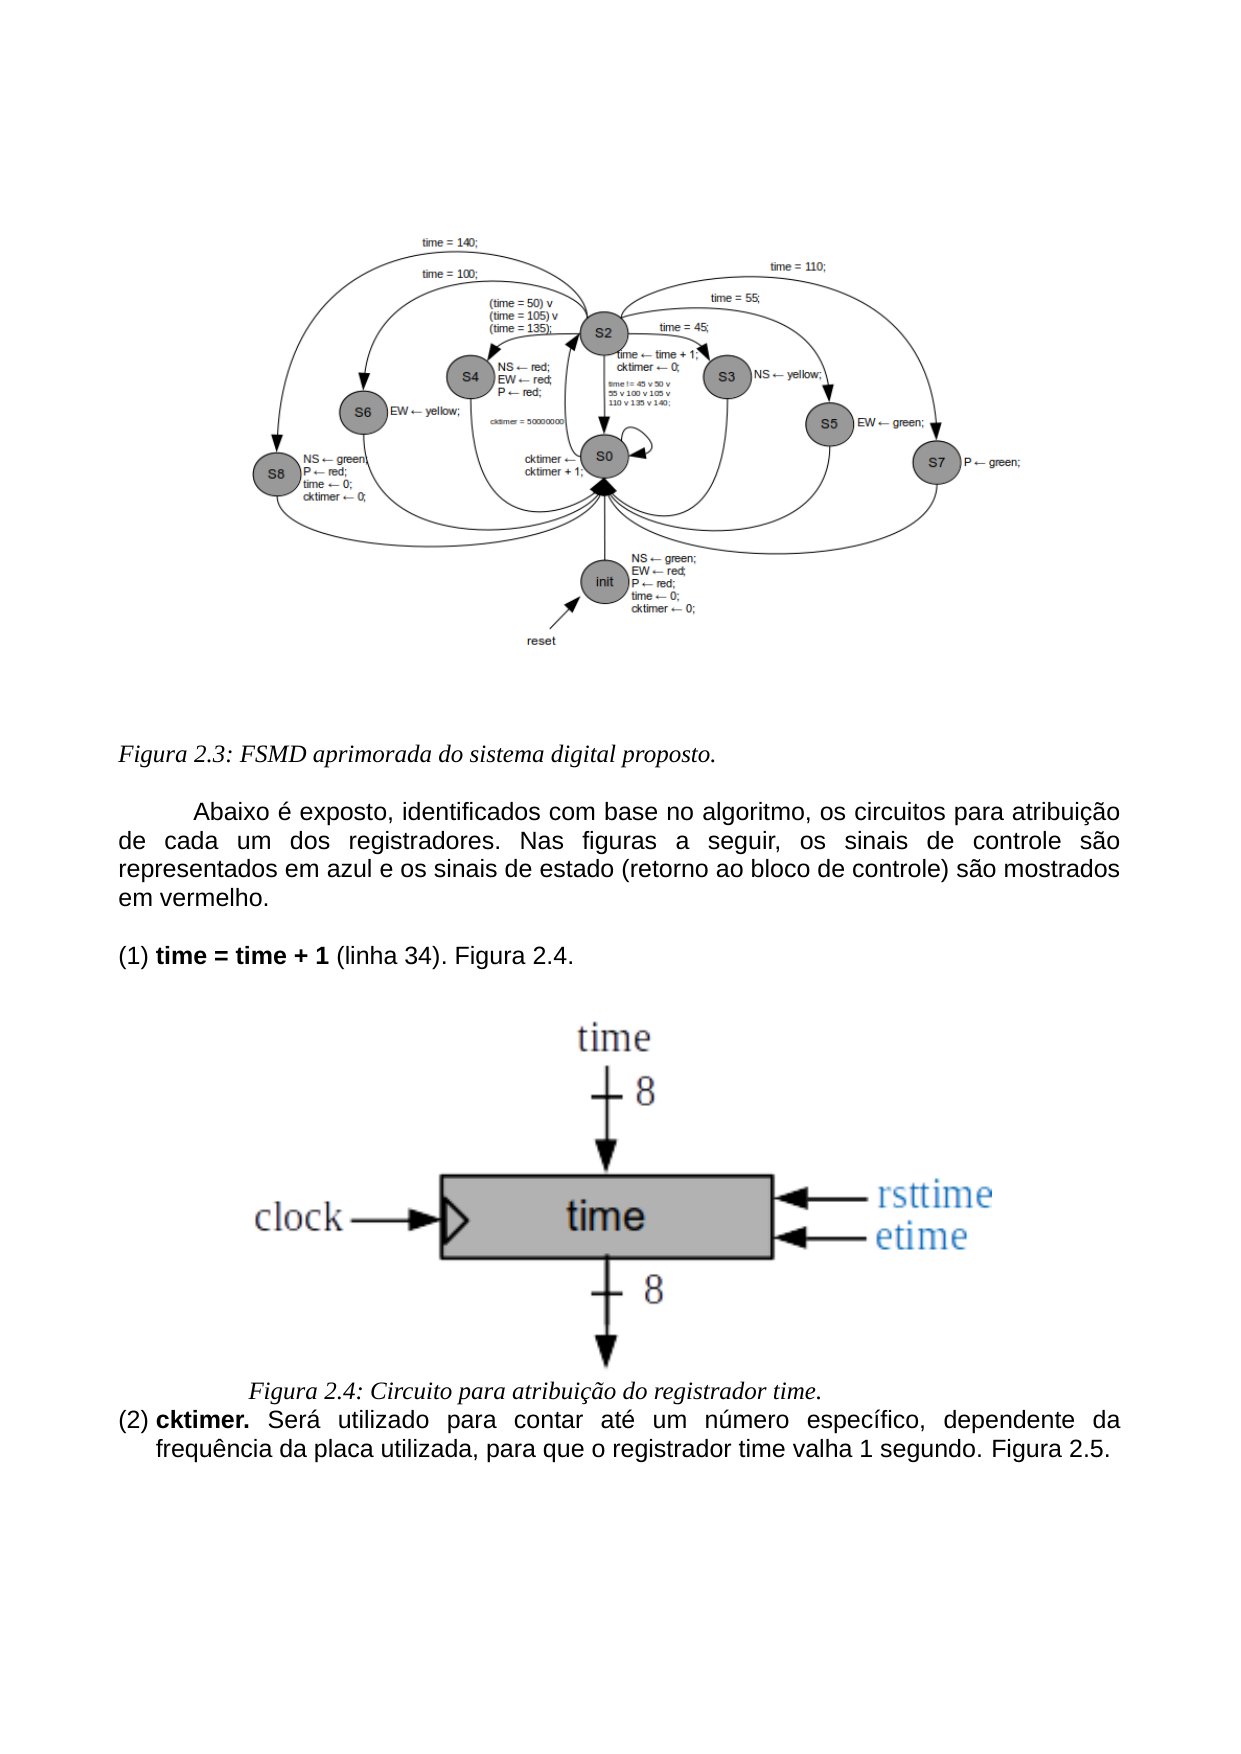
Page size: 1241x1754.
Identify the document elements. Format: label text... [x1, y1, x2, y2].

picture [67, 118, 1173, 740]
text Abaixo é exposto, identificados com base no algoritmo, os circuitos para atribuição de cada um dos registradores. Nas figuras a seguir, os sinais de controle são representados em azul e os sinais de estado (retorno ao bloco de controle) são mostrados em vermelho. [118, 797, 1122, 912]
list time = time + 1 (linha 34). Figura 2.4. [118, 941, 1122, 969]
list Figura 2.4: Circuito para atribuição do registrador time. [248, 1371, 992, 1405]
list cktimer. Será utilizado para contar até um número específico, dependente da frequência da placa utilizada, para que o registrador time valha 1 segundo. Figura 2.5. [118, 1394, 1122, 1463]
picture [248, 1010, 992, 1371]
text Figura 2.3: FSMD aprimorada do sistema digital proposto. [118, 740, 1122, 768]
